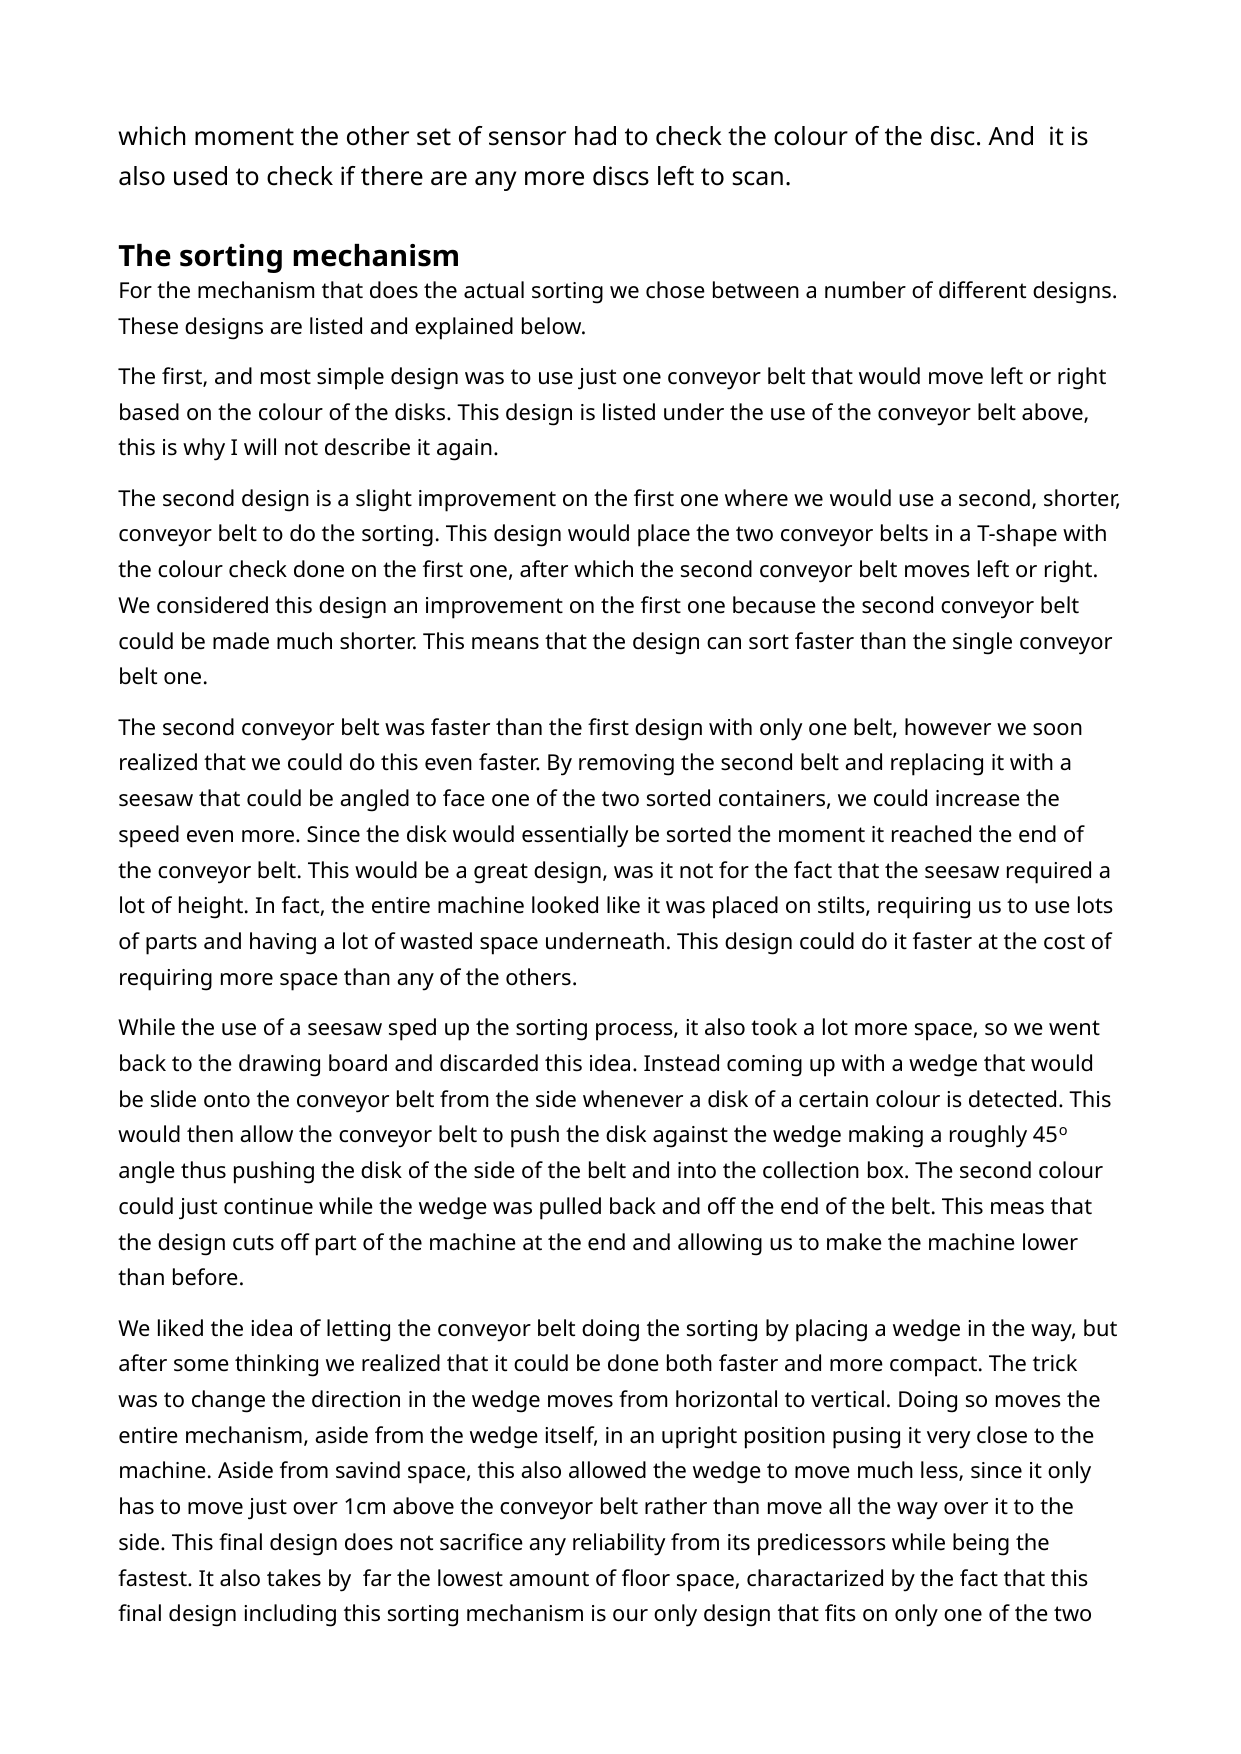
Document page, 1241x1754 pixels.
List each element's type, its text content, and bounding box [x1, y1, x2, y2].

text For the mechanism that does the actual sorting we chose between a number of different designs. These designs are listed and explained below. [118, 275, 1122, 340]
text While the use of a seesaw sped up the sorting process, it also took a lot more space, so we went back to the drawing board and discarded this idea. Instead coming up with a wedge that would be slide onto the conveyor belt from the side whenever a disk of a certain colour is detected. This would then allow the conveyor belt to push the disk against the wedge making a roughly 45o angle thus pushing the disk of the side of the belt and into the collection box. The second colour could just continue while the wedge was pulled back and off the end of the belt. This meas that the design cuts off part of the machine at the end and allowing us to make the machine lower than before. [118, 1012, 1122, 1292]
text The second design is a slight improvement on the first one where we would use a second, shorter, conveyor belt to do the sorting. This design would place the two conveyor belts in a T-shape with the colour check done on the first one, after which the second conveyor belt moves left or right. We considered this design an improvement on the first one because the second conveyor belt could be made much shorter. This means that the design can sort faster than the single conveyor belt one. [118, 483, 1122, 691]
text We liked the idea of letting the conveyor belt doing the sorting by placing a wedge in the way, but after some thinking we realized that it could be done both faster and more compact. The trick was to change the direction in the wedge moves from horizontal to vertical. Doing so moves the entire mechanism, aside from the wedge itself, in an upright position pusing it very close to the machine. Aside from savind space, this also allowed the wedge to move much less, since it only has to move just over 1cm above the conveyor belt rather than move all the way over it to the side. This final design does not sacrifice any reliability from its predicessors while being the fastest. It also takes by far the lowest amount of floor space, charactarized by the fact that this final design including this sorting mechanism is our only design that fits on only one of the two [118, 1312, 1122, 1628]
text The first, and most simple design was to use just one conveyor belt that would move left or right based on the colour of the disks. This design is listed under the use of the conveyor belt above, this is why I will not describe it again. [118, 361, 1122, 462]
subtitle The sorting mechanism [118, 235, 1122, 275]
text The second conveyor belt was faster than the first design with only one belt, however we soon realized that we could do this even faster. By removing the second belt and replacing it with a seesaw that could be angled to face one of the two sorted containers, we could increase the speed even more. Since the disk would essentially be sorted the moment it reached the end of the conveyor belt. This would be a great design, was it not for the fact that the seesaw required a lot of height. In fact, the entire machine looked like it was placed on stilts, requiring us to use lots of parts and having a lot of wasted space underneath. This design could do it faster at the cost of requiring more space than any of the others. [118, 712, 1122, 992]
text which moment the other set of sensor had to check the colour of the disc. And it is also used to check if there are any more discs left to scan. [118, 118, 1122, 193]
